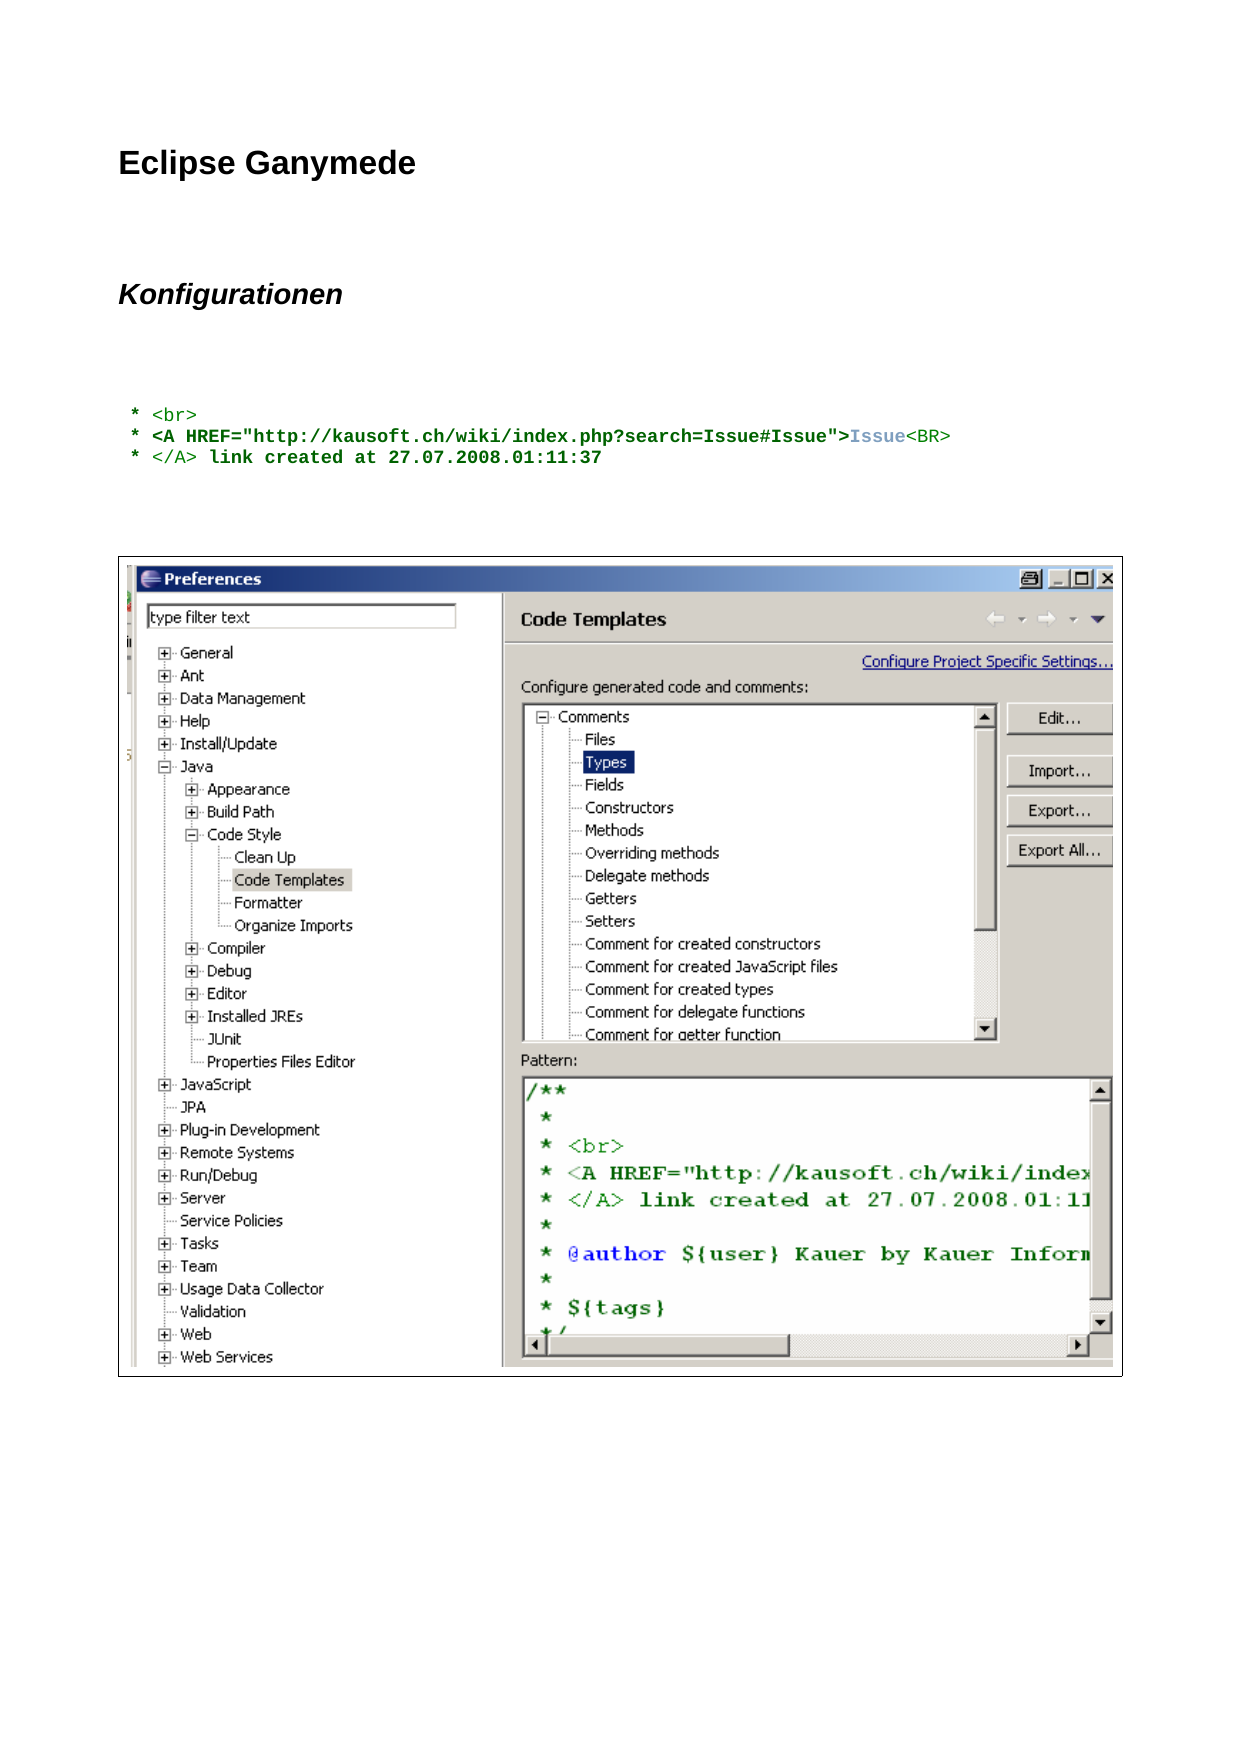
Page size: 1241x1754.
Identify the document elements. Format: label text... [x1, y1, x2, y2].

picture [127, 565, 1113, 1367]
subtitle Eclipse Ganymede [118, 143, 1122, 182]
text * <A HREF="http://kausoft.ch/wiki/index.php?search=Issue#Issue">Issue<BR> [118, 427, 1122, 448]
text * <br> [118, 405, 1122, 427]
subtitle Konfigurationen [118, 277, 1122, 310]
text * </A> link created at 27.07.2008.01:11:37 [118, 448, 1122, 469]
